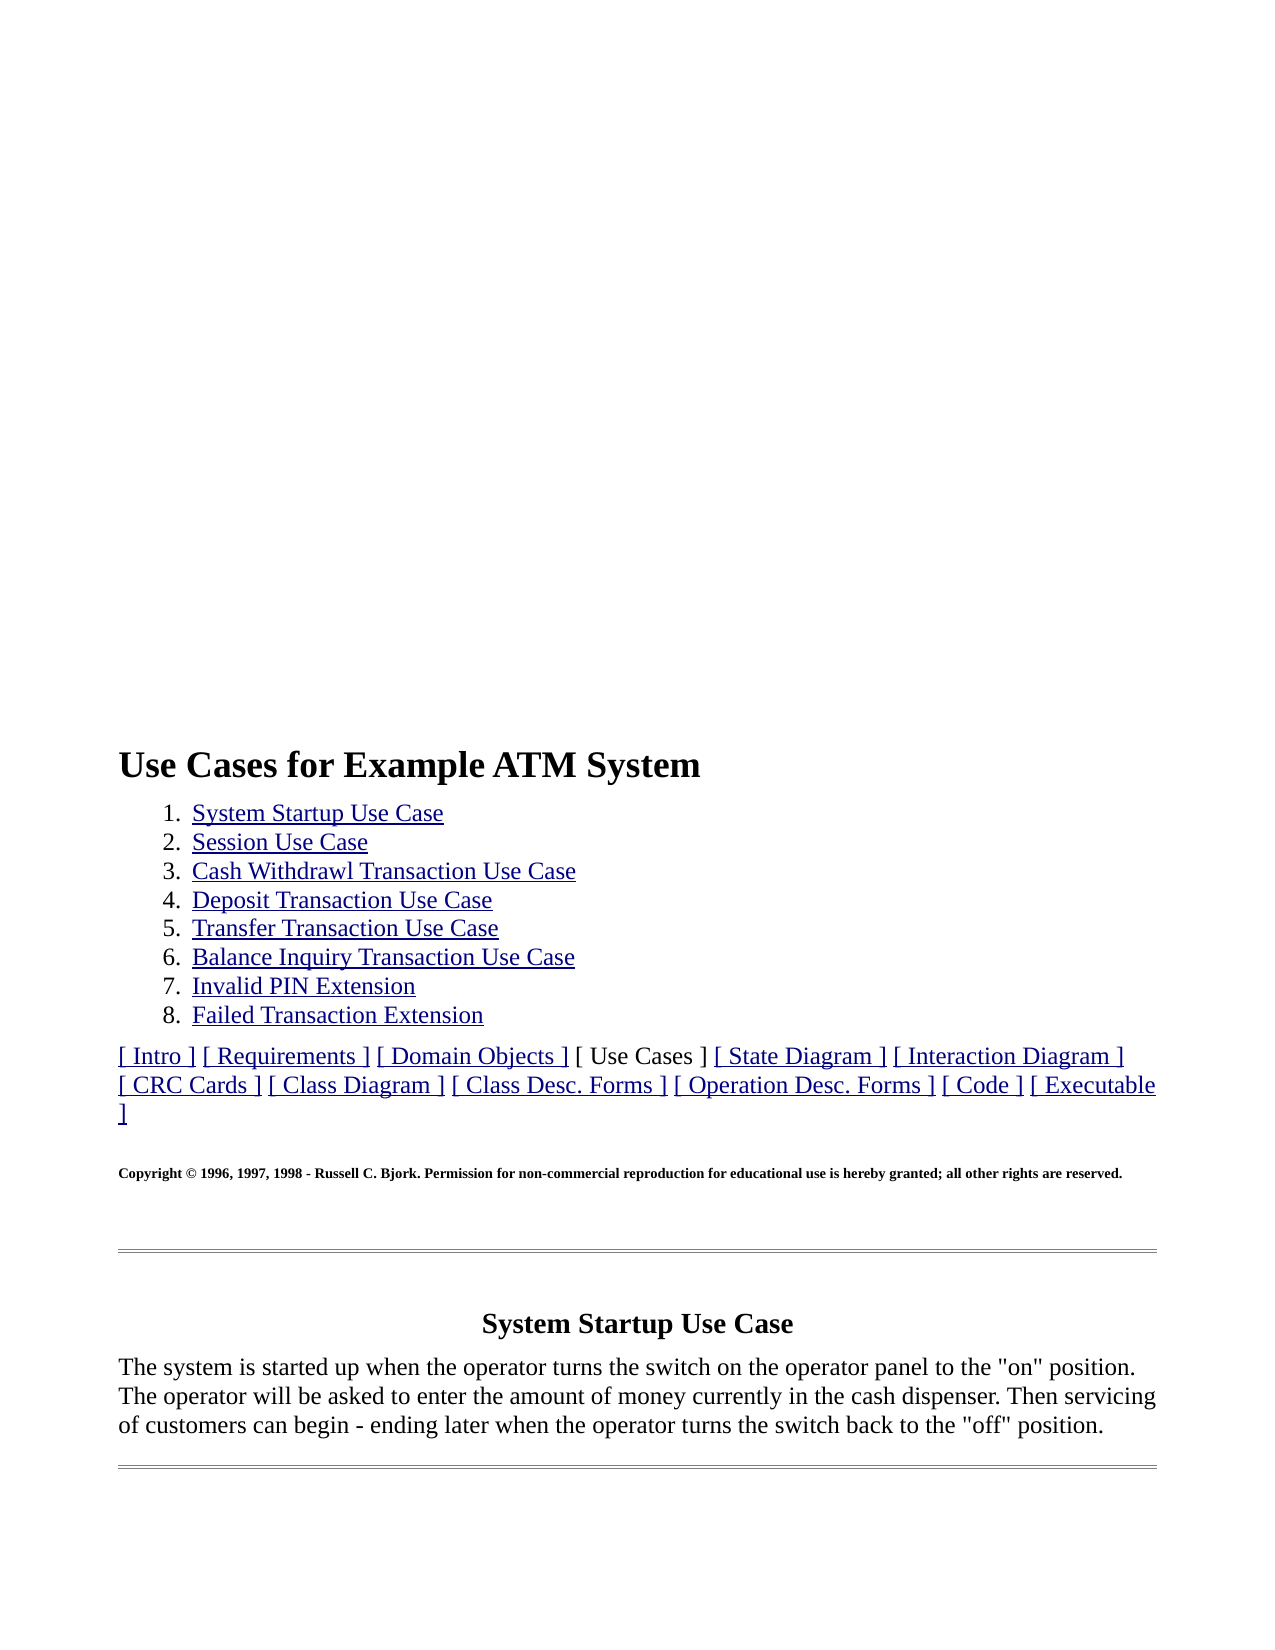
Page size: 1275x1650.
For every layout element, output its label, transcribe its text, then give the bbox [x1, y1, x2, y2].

list Session Use Case [162, 827, 1157, 856]
subtitle System Startup Use Case [118, 1306, 1157, 1340]
text The system is started up when the operator turns the switch on the operator panel to the "on" position. The operator will be asked to enter the amount of money currently in the cash dispenser. Then servicing of customers can begin - ending later when the operator turns the switch back to the "off" position. [118, 1352, 1157, 1439]
list Transfer Transaction Use Case [162, 913, 1157, 942]
list Deposit Transaction Use Case [162, 885, 1157, 913]
list Balance Inquiry Transaction Use Case [162, 942, 1157, 971]
subtitle Copyright © 1996, 1997, 1998 - Russell C. Bjork. Permission for non-commercial reproduction for educational use is hereby granted; all other rights are reserved. [118, 1165, 1157, 1181]
list Invalid PIN Extension [162, 971, 1157, 1000]
text [ Intro ] [ Requirements ] [ Domain Objects ] [ Use Cases ] [ State Diagram ] [ Interaction Diagram ] [ CRC Cards ] [ Class Diagram ] [ Class Desc. Forms ] [ Operation Desc. Forms ] [ Code ] [ Executable ] [118, 1041, 1157, 1127]
list System Startup Use Case [162, 798, 1157, 827]
list Failed Transaction Extension [162, 1000, 1157, 1028]
subtitle Use Cases for Example ATM System [118, 743, 1157, 786]
list Cash Withdrawl Transaction Use Case [162, 856, 1157, 885]
